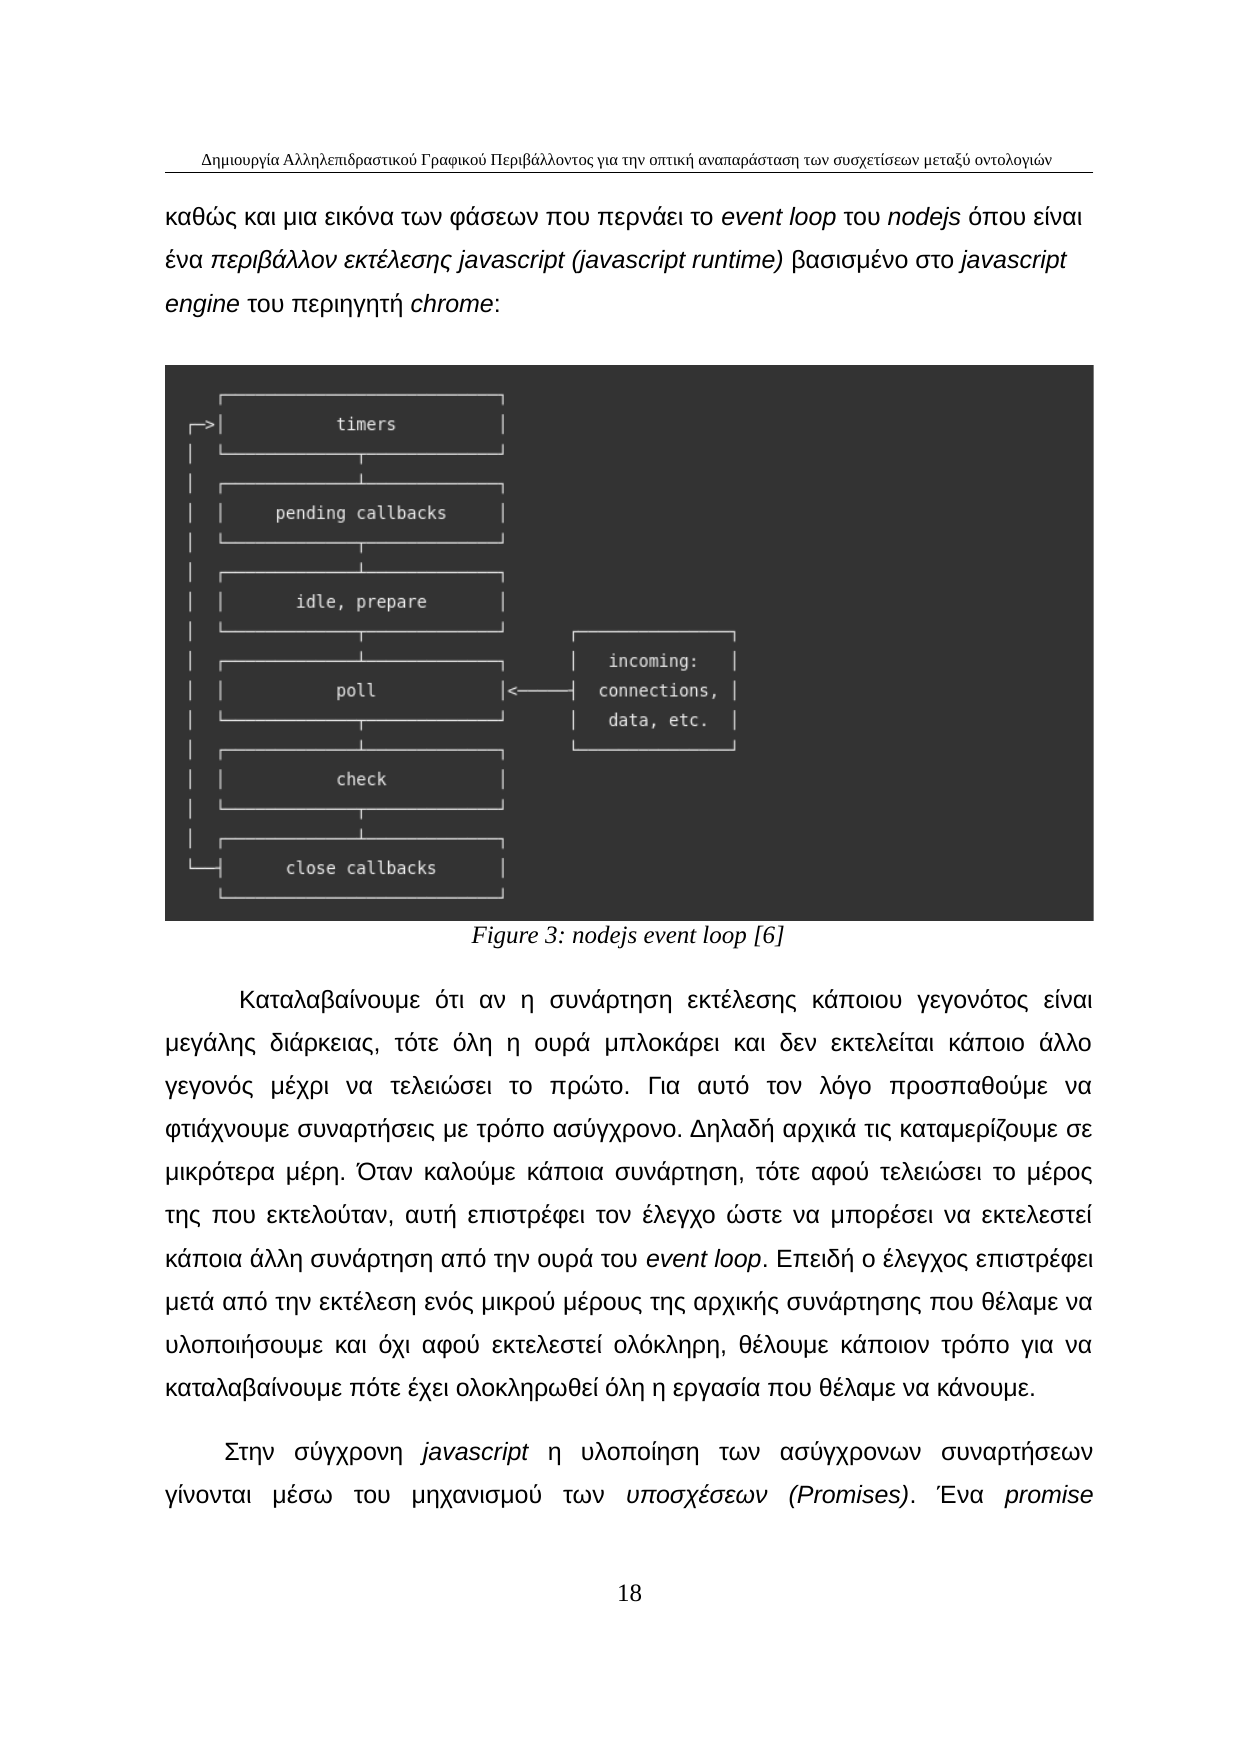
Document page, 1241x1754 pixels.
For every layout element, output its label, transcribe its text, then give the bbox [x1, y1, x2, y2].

text Στην σύγχρονη javascript η υλοποίηση των ασύγχρονων συναρτήσεων γίνονται μέσω του μηχανισμού των υποσχέσεων (Promises). Ένα promise [165, 1437, 1093, 1509]
text Καταλαβαίνουμε ότι αν η συνάρτηση εκτέλεσης κάποιου γεγονότος είναι μεγάλης διάρκειας, τότε όλη η ουρά μπλοκάρει και δεν εκτελείται κάποιο άλλο γεγονός μέχρι να τελειώσει το πρώτο. Για αυτό τον λόγο προσπαθούμε να φτιάχνουμε συναρτήσεις με τρόπο ασύγχρονο. Δηλαδή αρχικά τις καταμερίζουμε σε μικρότερα μέρη. Όταν καλούμε κάποια συνάρτηση, τότε αφού τελειώσει το μέρος της που εκτελούταν, αυτή επιστρέφει τον έλεγχο ώστε να μπορέσει να εκτελεστεί κάποια άλλη συνάρτηση από την ουρά του event loop. Επειδή ο έλεγχος επιστρέφει μετά από την εκτέλεση ενός μικρού μέρους της αρχικής συνάρτησης που θέλαμε να υλοποιήσουμε και όχι αφού εκτελεστεί ολόκληρη, θέλουμε κάποιον τρόπο για να καταλαβαίνουμε πότε έχει ολοκληρωθεί όλη η εργασία που θέλαμε να κάνουμε. [165, 985, 1093, 1402]
picture [165, 365, 1094, 921]
text Figure 3: nodejs event loop [6] [165, 921, 1093, 949]
text καθώς και μια εικόνα των φάσεων που περνάει το event loop του nodejs όπου είναι ένα περιβάλλον εκτέλεσης javascript (javascript runtime) βασισμένο στο javascript engine του περιηγητή chrome: [165, 202, 1093, 317]
